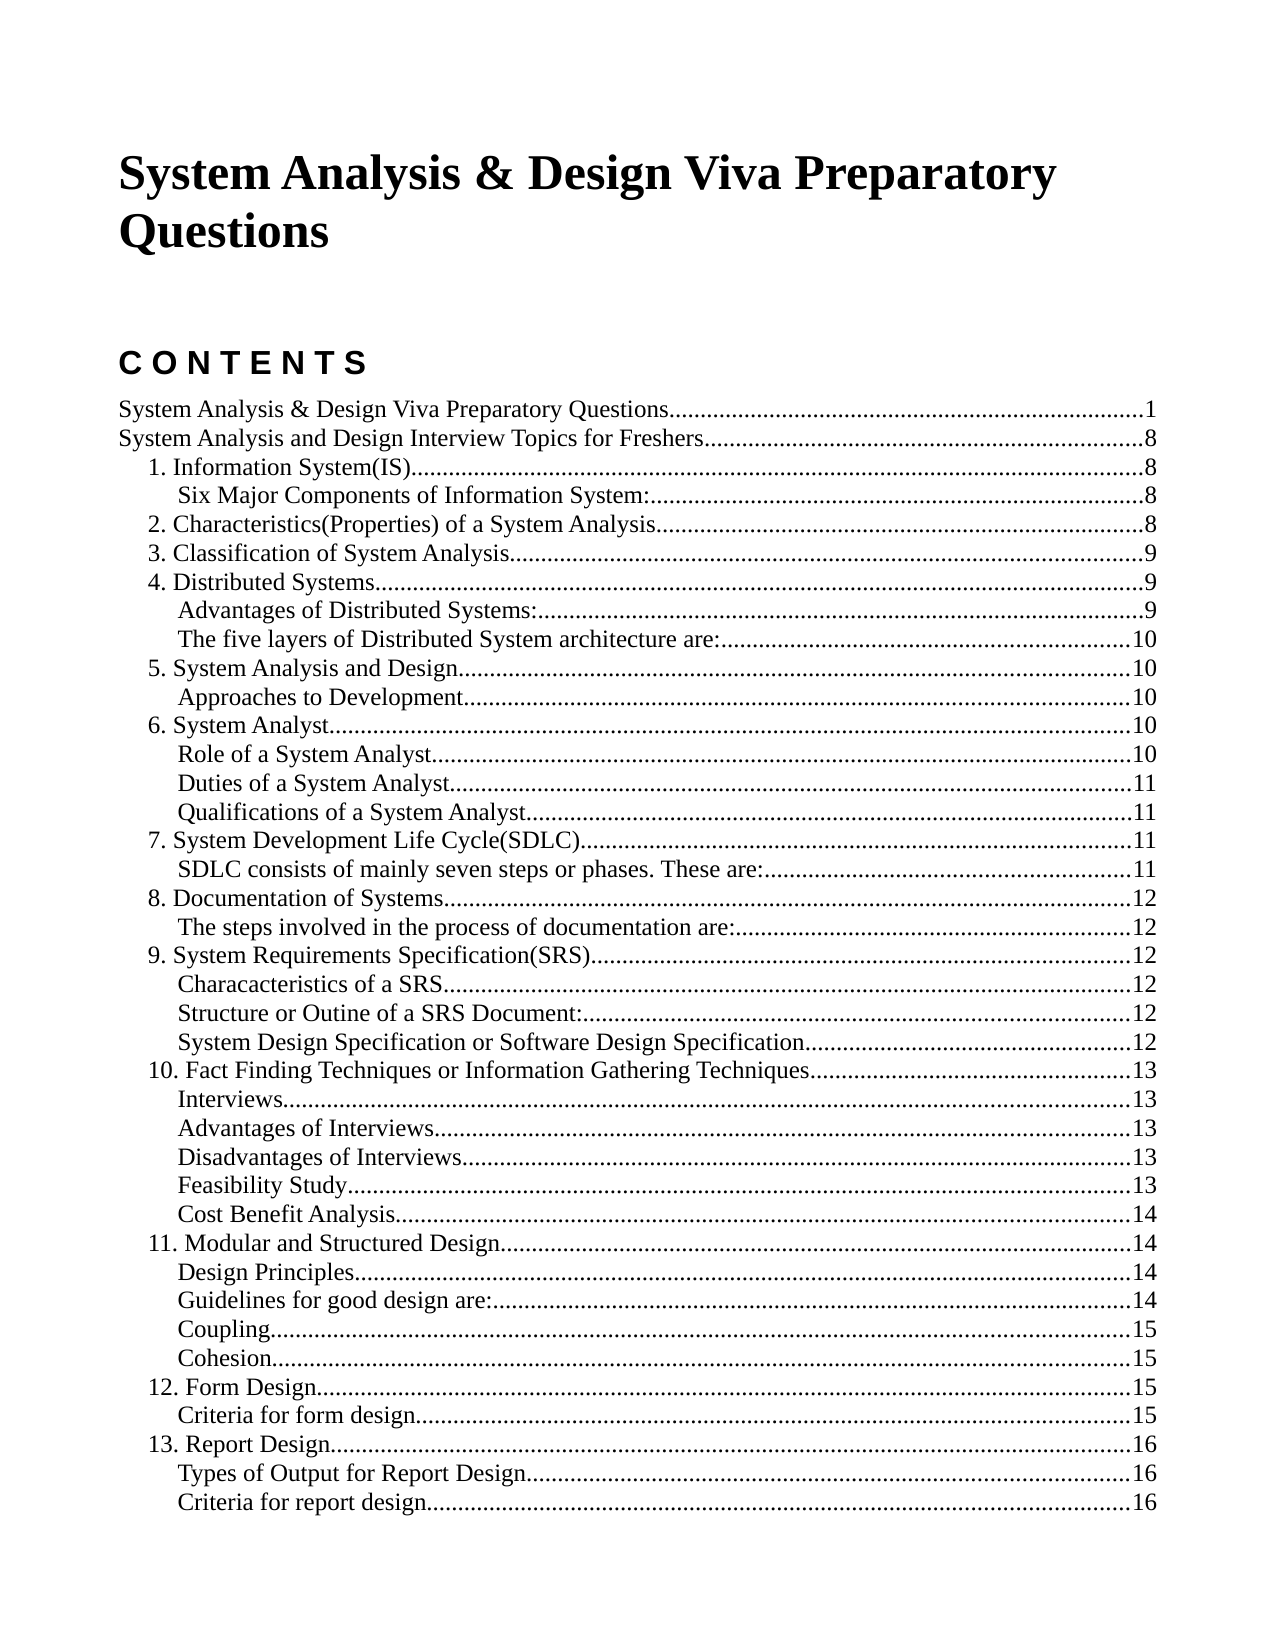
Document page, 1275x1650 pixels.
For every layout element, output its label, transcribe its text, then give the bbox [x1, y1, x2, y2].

text Guidelines for good design are: 14 [177, 1285, 1157, 1314]
text Interviews 13 [177, 1084, 1157, 1113]
text Advantages of Interviews 13 [177, 1113, 1157, 1142]
text Types of Output for Report Design 16 [177, 1458, 1157, 1487]
text SDLC consists of mainly seven steps or phases. These are: 11 [177, 854, 1157, 883]
text System Analysis & Design Viva Preparatory Questions 1 [118, 394, 1157, 423]
text Cost Benefit Analysis 14 [177, 1199, 1157, 1228]
subtitle System Analysis & Design Viva Preparatory Questions [118, 143, 1157, 258]
text Cohesion 15 [177, 1343, 1157, 1372]
text 11. Modular and Structured Design 14 [148, 1228, 1157, 1257]
text 6. System Analyst 10 [148, 710, 1157, 739]
text Approaches to Development 10 [177, 682, 1157, 710]
text Criteria for form design 15 [177, 1400, 1157, 1429]
text Characacteristics of a SRS 12 [177, 969, 1157, 998]
text 13. Report Design 16 [148, 1429, 1157, 1458]
text Qualifications of a System Analyst 11 [177, 797, 1157, 825]
text 12. Form Design 15 [148, 1372, 1157, 1400]
text 9. System Requirements Specification(SRS) 12 [148, 940, 1157, 969]
text Role of a System Analyst 10 [177, 739, 1157, 768]
text 3. Classification of System Analysis 9 [148, 538, 1157, 567]
text 1. Information System(IS) 8 [148, 452, 1157, 480]
text The five layers of Distributed System architecture are: 10 [177, 624, 1157, 653]
text Feasibility Study 13 [177, 1170, 1157, 1199]
text 7. System Development Life Cycle(SDLC) 11 [148, 825, 1157, 854]
text Coupling 15 [177, 1314, 1157, 1343]
text Design Principles 14 [177, 1257, 1157, 1285]
text Structure or Outine of a SRS Document: 12 [177, 998, 1157, 1027]
text System Design Specification or Software Design Specification 12 [177, 1027, 1157, 1055]
text Six Major Components of Information System: 8 [177, 480, 1157, 509]
text 2. Characteristics(Properties) of a System Analysis 8 [148, 509, 1157, 538]
text System Analysis and Design Interview Topics for Freshers 8 [118, 423, 1157, 452]
text The steps involved in the process of documentation are: 12 [177, 912, 1157, 940]
subtitle C O N T E N T S [118, 343, 1157, 382]
text 4. Distributed Systems 9 [148, 567, 1157, 595]
text Advantages of Distributed Systems: 9 [177, 595, 1157, 624]
text Duties of a System Analyst 11 [177, 768, 1157, 797]
text 8. Documentation of Systems 12 [148, 883, 1157, 912]
text 5. System Analysis and Design 10 [148, 653, 1157, 682]
text Disadvantages of Interviews 13 [177, 1142, 1157, 1170]
text 10. Fact Finding Techniques or Information Gathering Techniques 13 [148, 1055, 1157, 1084]
text Criteria for report design 16 [177, 1487, 1157, 1515]
